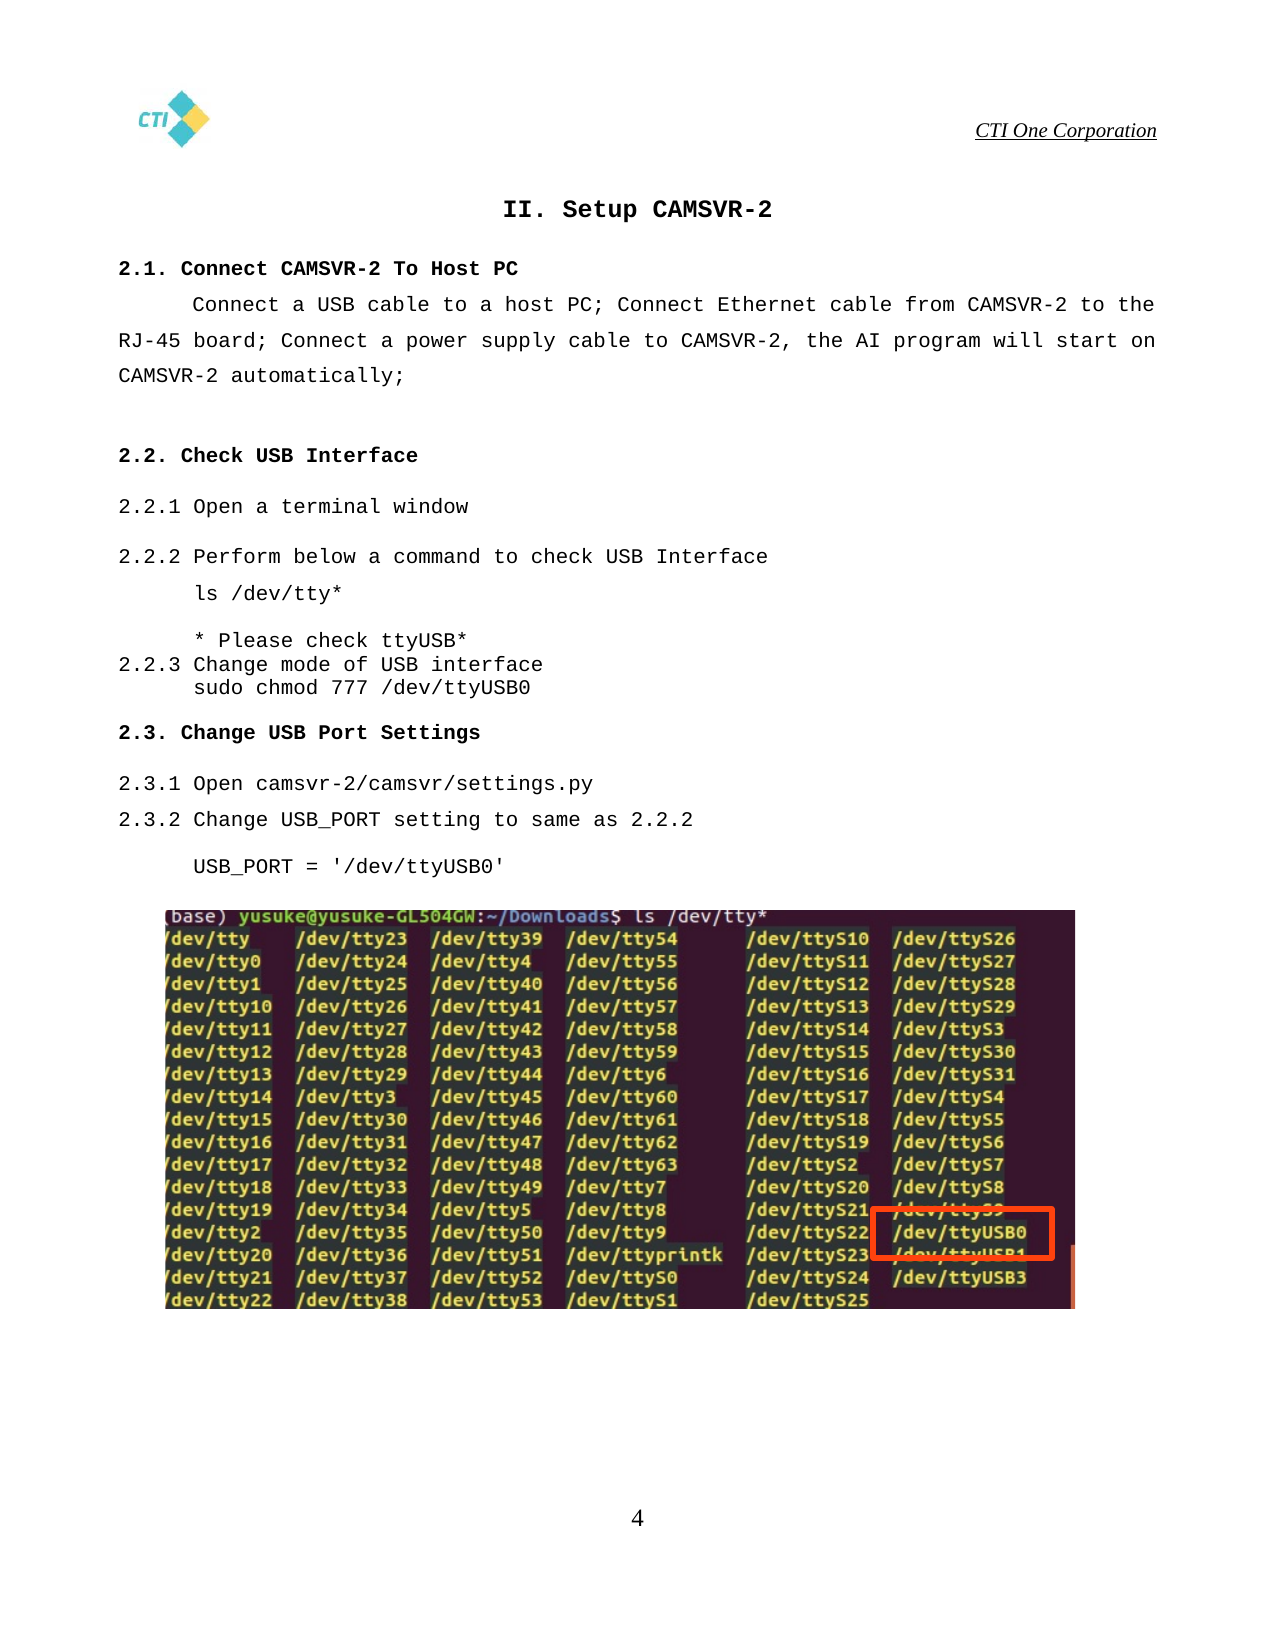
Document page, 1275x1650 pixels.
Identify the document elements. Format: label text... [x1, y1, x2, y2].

picture [138, 83, 212, 149]
picture [165, 910, 1076, 1309]
text ls /dev/tty* * Please check ttyUSB* [118, 583, 1157, 654]
subtitle 2.2.1 Open a terminal window [118, 496, 1157, 519]
subtitle 2.2. Check USB Interface [118, 445, 1157, 469]
subtitle 2.3.1 Open camsvr-2/camsvr/settings.py [118, 772, 1157, 796]
text Connect a USB cable to a host PC; Connect Ethernet cable from CAMSVR-2 to the RJ-45 board; Connect a power supply cable to CAMSVR-2, the AI program will start on CAMSVR-2 automatically; [118, 294, 1157, 389]
subtitle 2.3. Change USB Port Settings [118, 722, 1157, 745]
text 2.3.2 Change USB_PORT setting to same as 2.2.2 USB_PORT = '/dev/ttyUSB0' [118, 809, 1157, 879]
text 2.2.3 Change mode of USB interface sudo chmod 777 /dev/ttyUSB0 [118, 654, 1157, 701]
subtitle II. Setup CAMSVR-2 [118, 197, 1157, 225]
subtitle 2.1. Connect CAMSVR-2 To Host PC [118, 258, 1157, 282]
subtitle 2.2.2 Perform below a command to check USB Interface [118, 547, 1157, 570]
